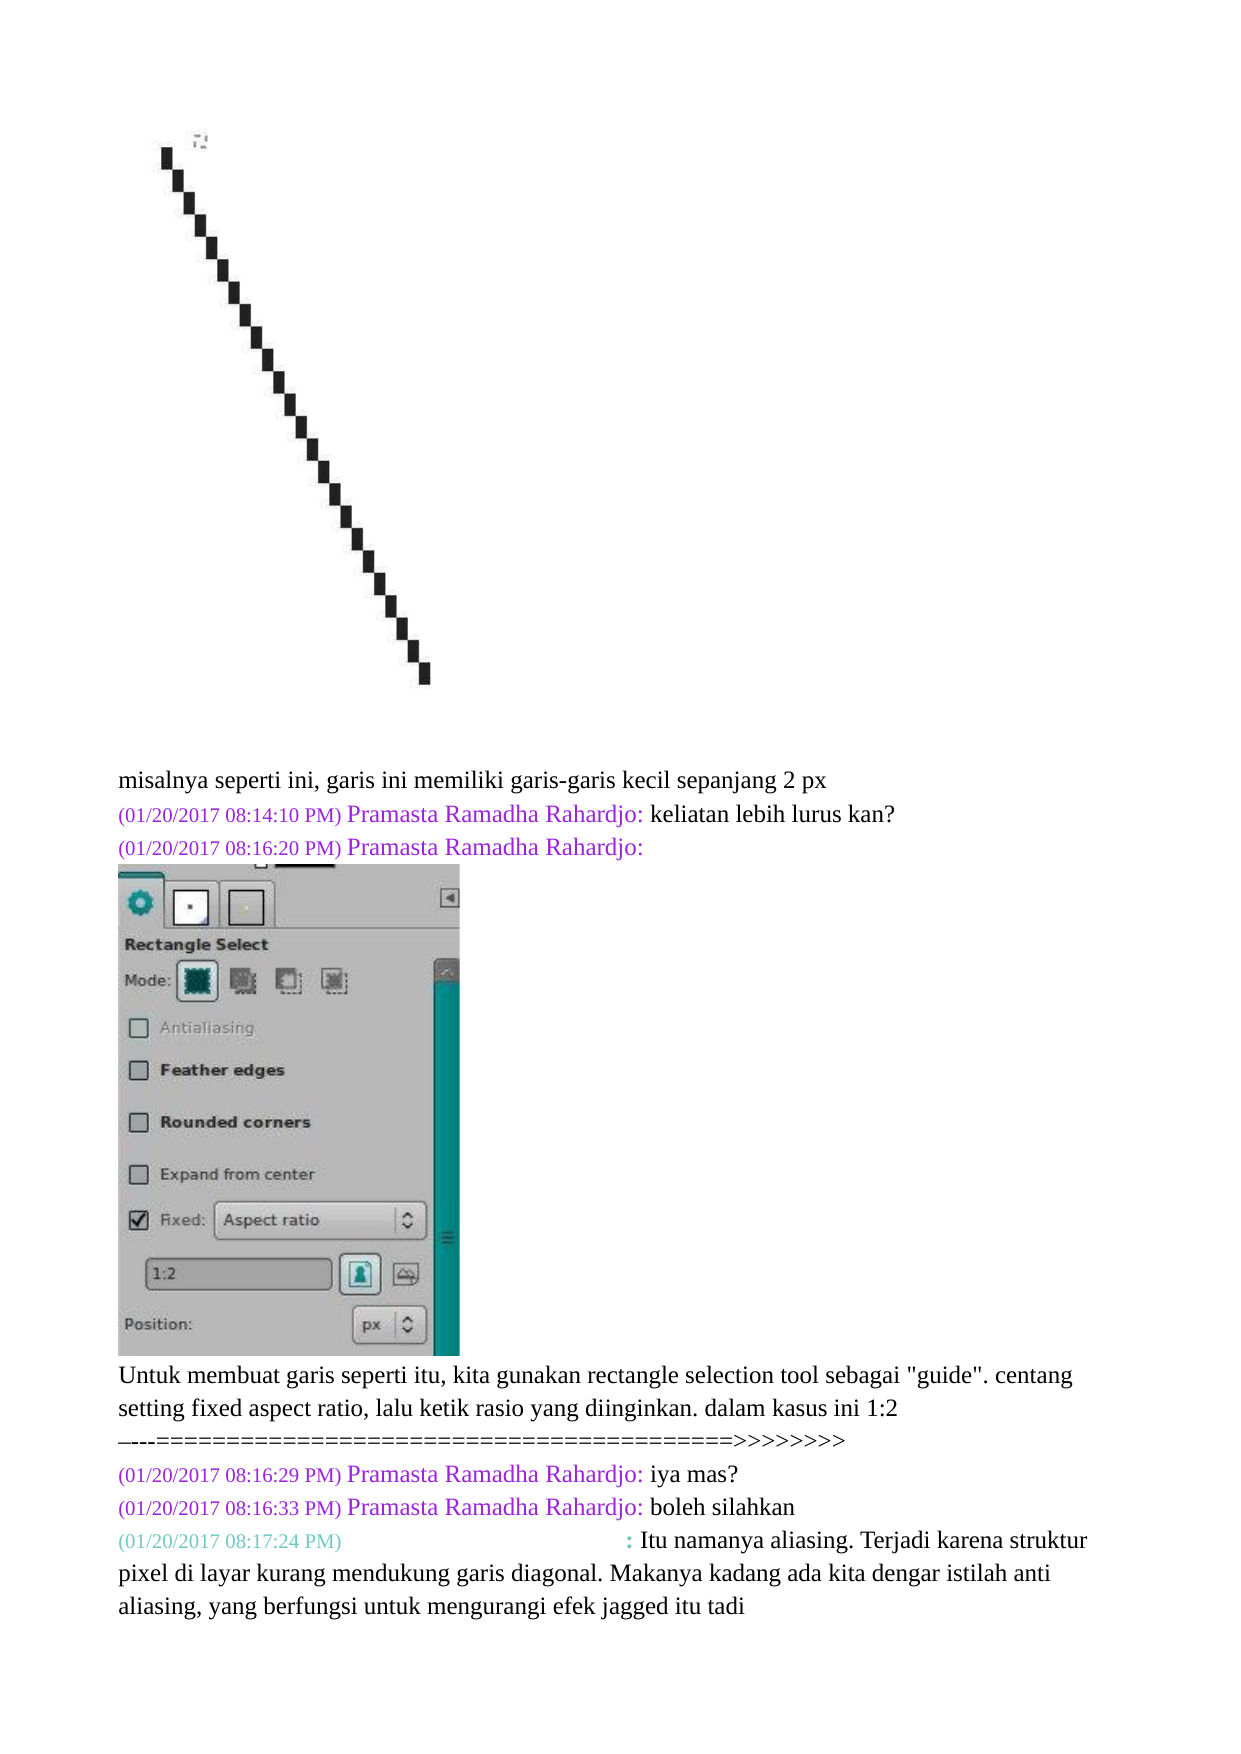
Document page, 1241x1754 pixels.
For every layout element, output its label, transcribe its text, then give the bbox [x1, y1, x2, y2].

picture [118, 118, 506, 762]
picture [118, 864, 460, 1356]
text misalnya seperti ini, garis ini memiliki garis-garis kecil sepanjang 2 px (01/20/2017 08:14:10 PM) Pramasta Ramadha Rahardjo: keliatan lebih lurus kan? (01/20/2017 08:16:20 PM) Pramasta Ramadha Rahardjo: Untuk membuat garis seperti itu, kita gunakan rectangle selection tool sebagai "guide". centang setting fixed aspect ratio, lalu ketik rasio yang diinginkan. dalam kasus ini 1:2 [118, 118, 1122, 1422]
text –---=========================================>>>>>>>> (01/20/2017 08:16:29 PM) Pramasta Ramadha Rahardjo: iya mas? (01/20/2017 08:16:33 PM) Pramasta Ramadha Rahardjo: boleh silahkan (01/20/2017 08:17:24 PM) 🇧🇪🇱🇹🇭🇸🇦🇿🇦🇷 🇱🇮🇪🇲: Itu namanya aliasing. Terjadi karena struktur pixel di layar kurang mendukung garis diagonal. Makanya kadang ada kita dengar istilah anti aliasing, yang berfungsi untuk mengurangi efek jagged itu tadi [118, 1426, 1122, 1620]
